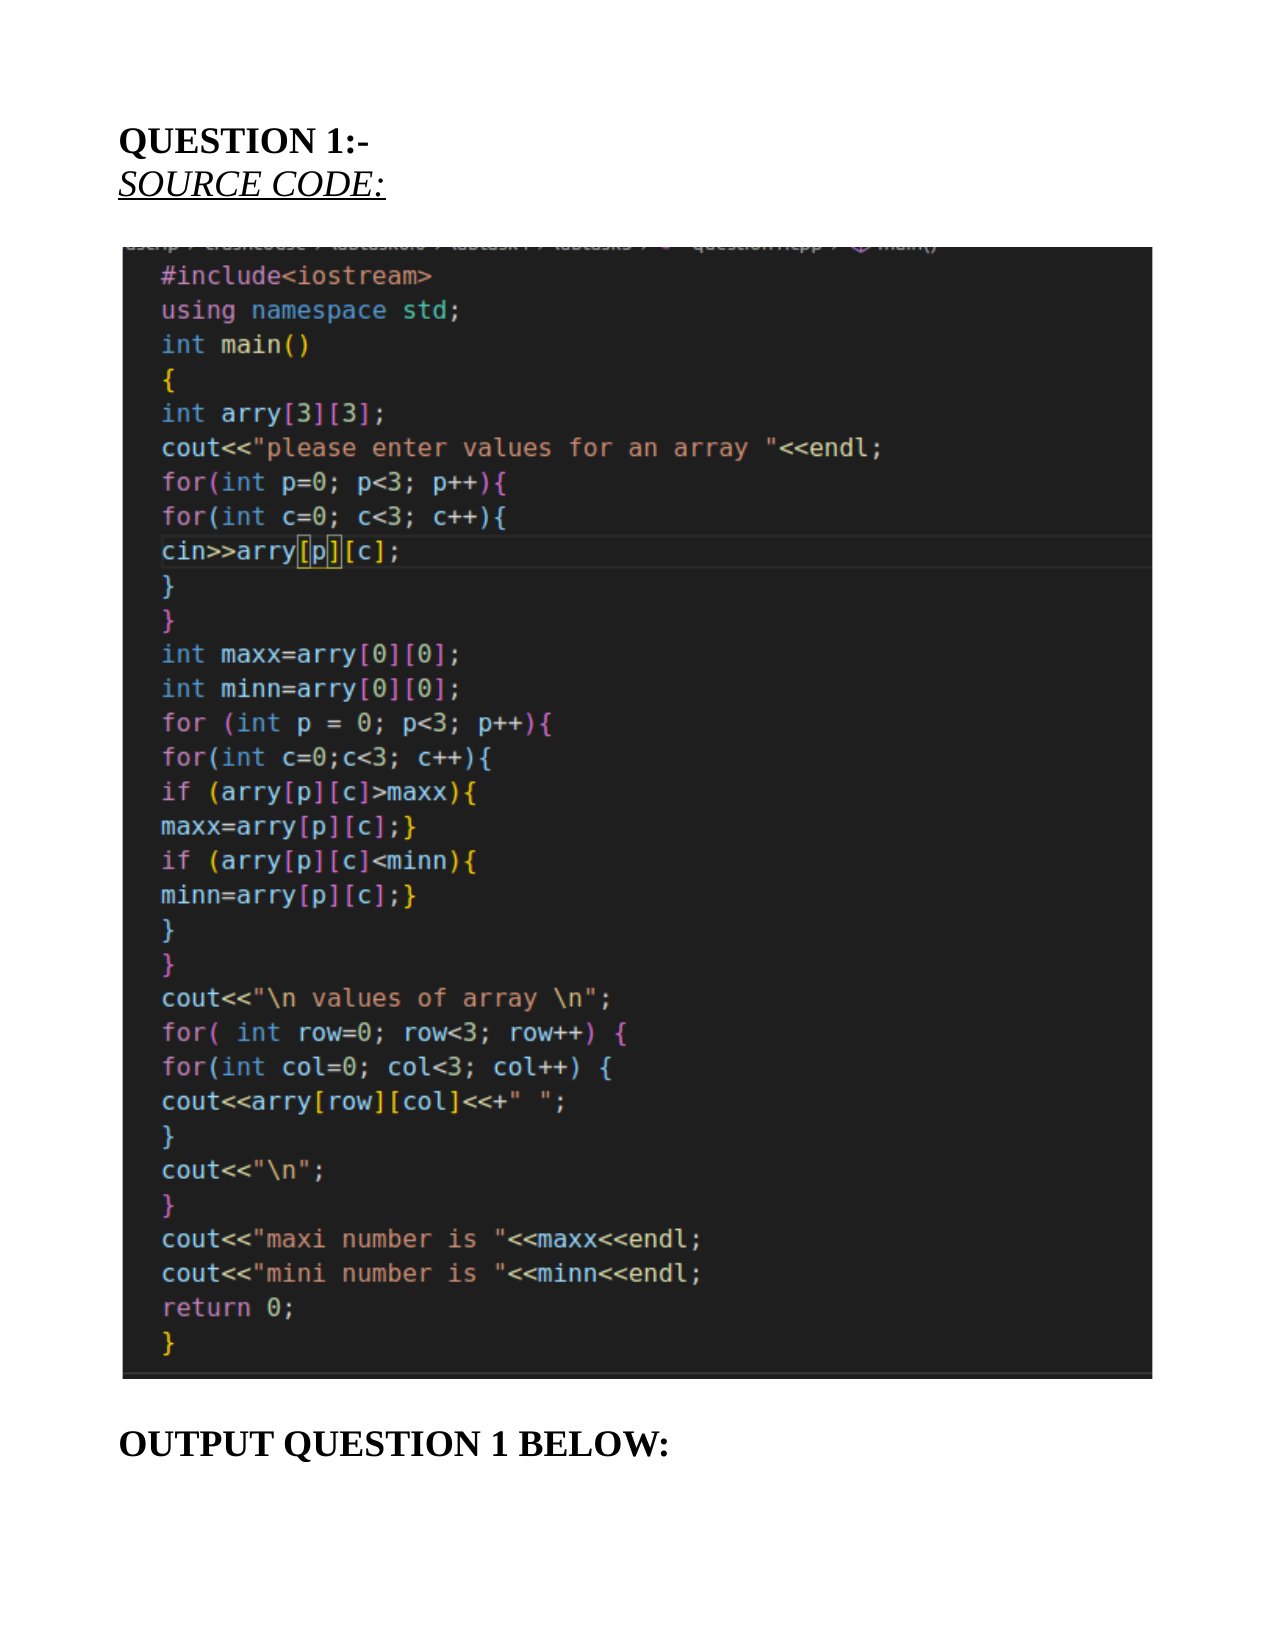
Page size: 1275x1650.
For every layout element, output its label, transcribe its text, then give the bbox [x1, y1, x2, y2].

picture [122, 247, 1153, 1379]
text SOURCE CODE: [118, 161, 1157, 204]
text OUTPUT QUESTION 1 BELOW: [118, 1422, 1157, 1465]
text QUESTION 1:- [118, 118, 1157, 161]
